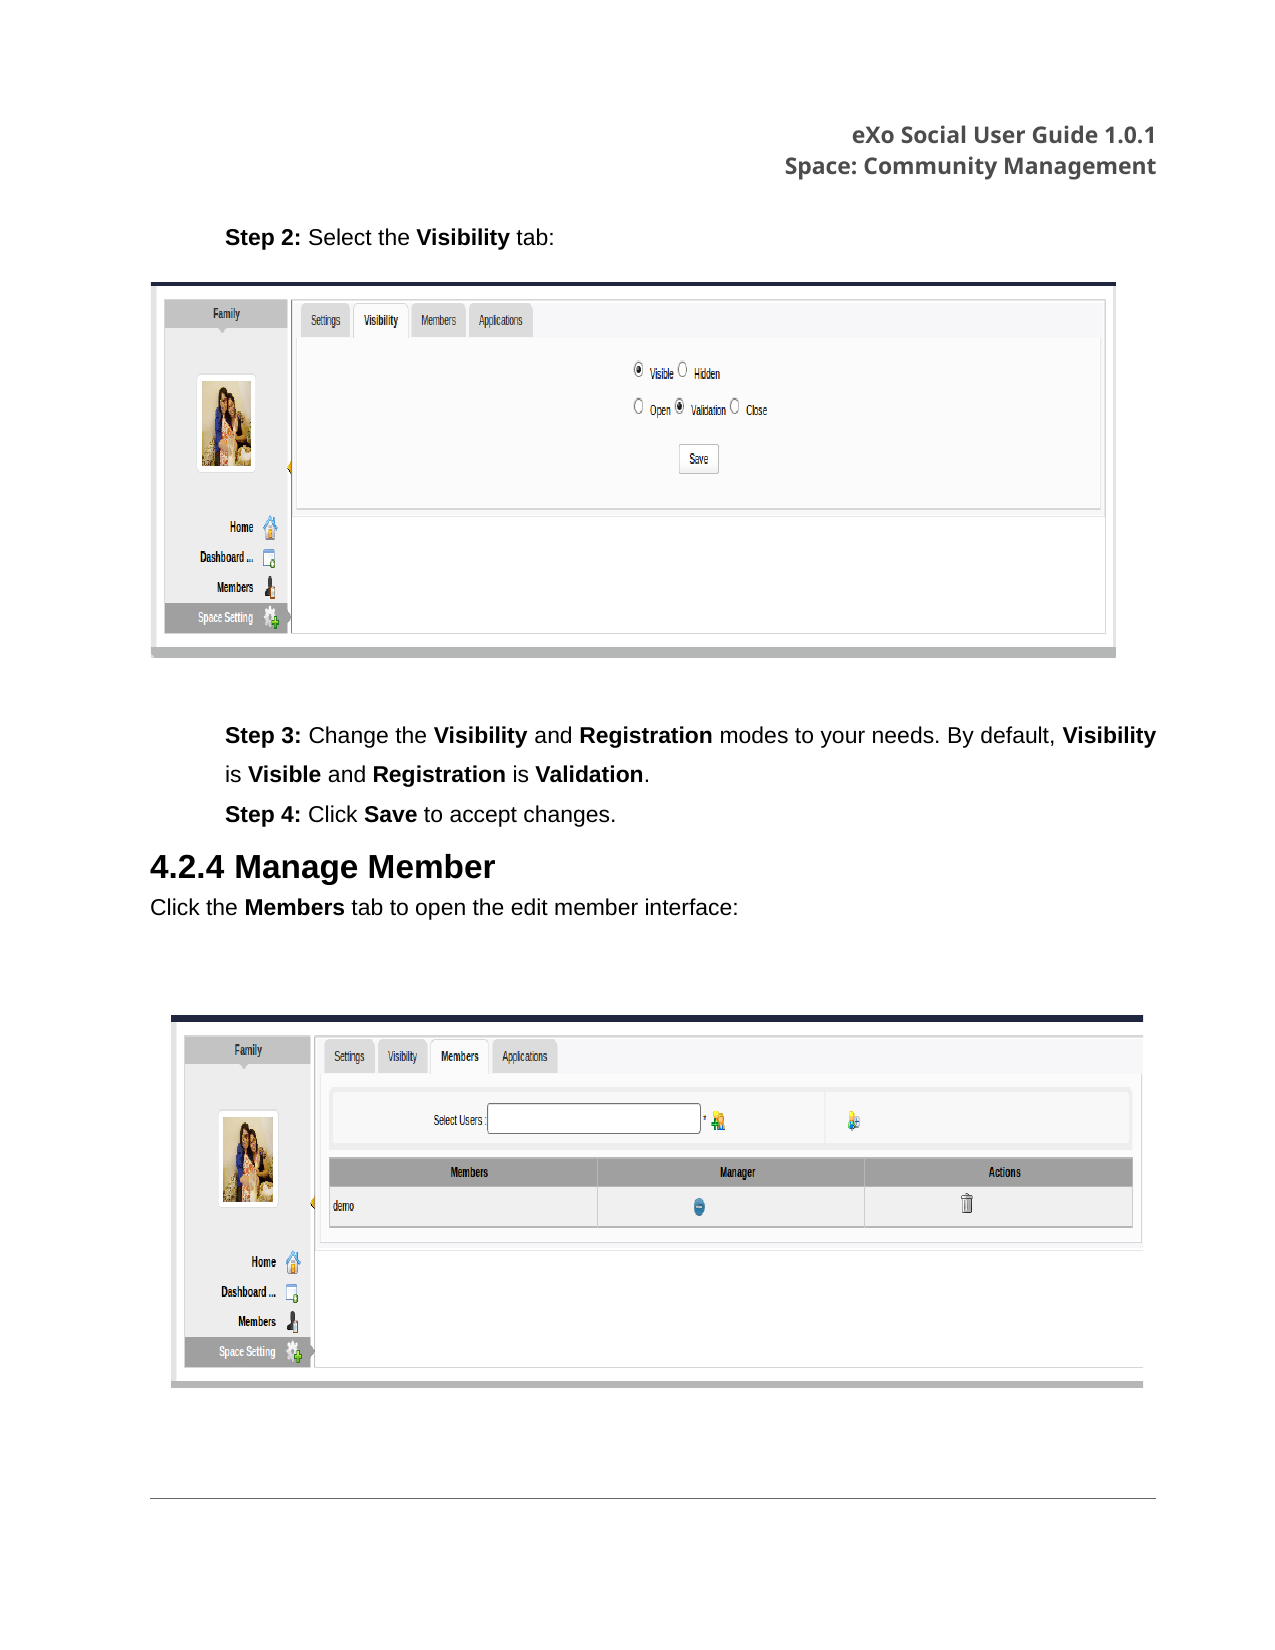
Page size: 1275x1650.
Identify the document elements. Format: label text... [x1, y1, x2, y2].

list Step 3: Change the Visibility and Registration modes to your needs. By default, Visibility is Visible and Registration is Validation. [187, 263, 1156, 787]
list [151, 658, 1116, 708]
list Step 2: Select the Visibility tab: [187, 223, 1156, 250]
text Click the Members tab to open the edit member interface: [150, 893, 1156, 920]
picture [150, 282, 1116, 658]
picture [171, 1015, 1144, 1388]
list Step 4: Click Save to accept changes. [187, 801, 1156, 827]
subtitle Manage Member [150, 848, 1156, 886]
